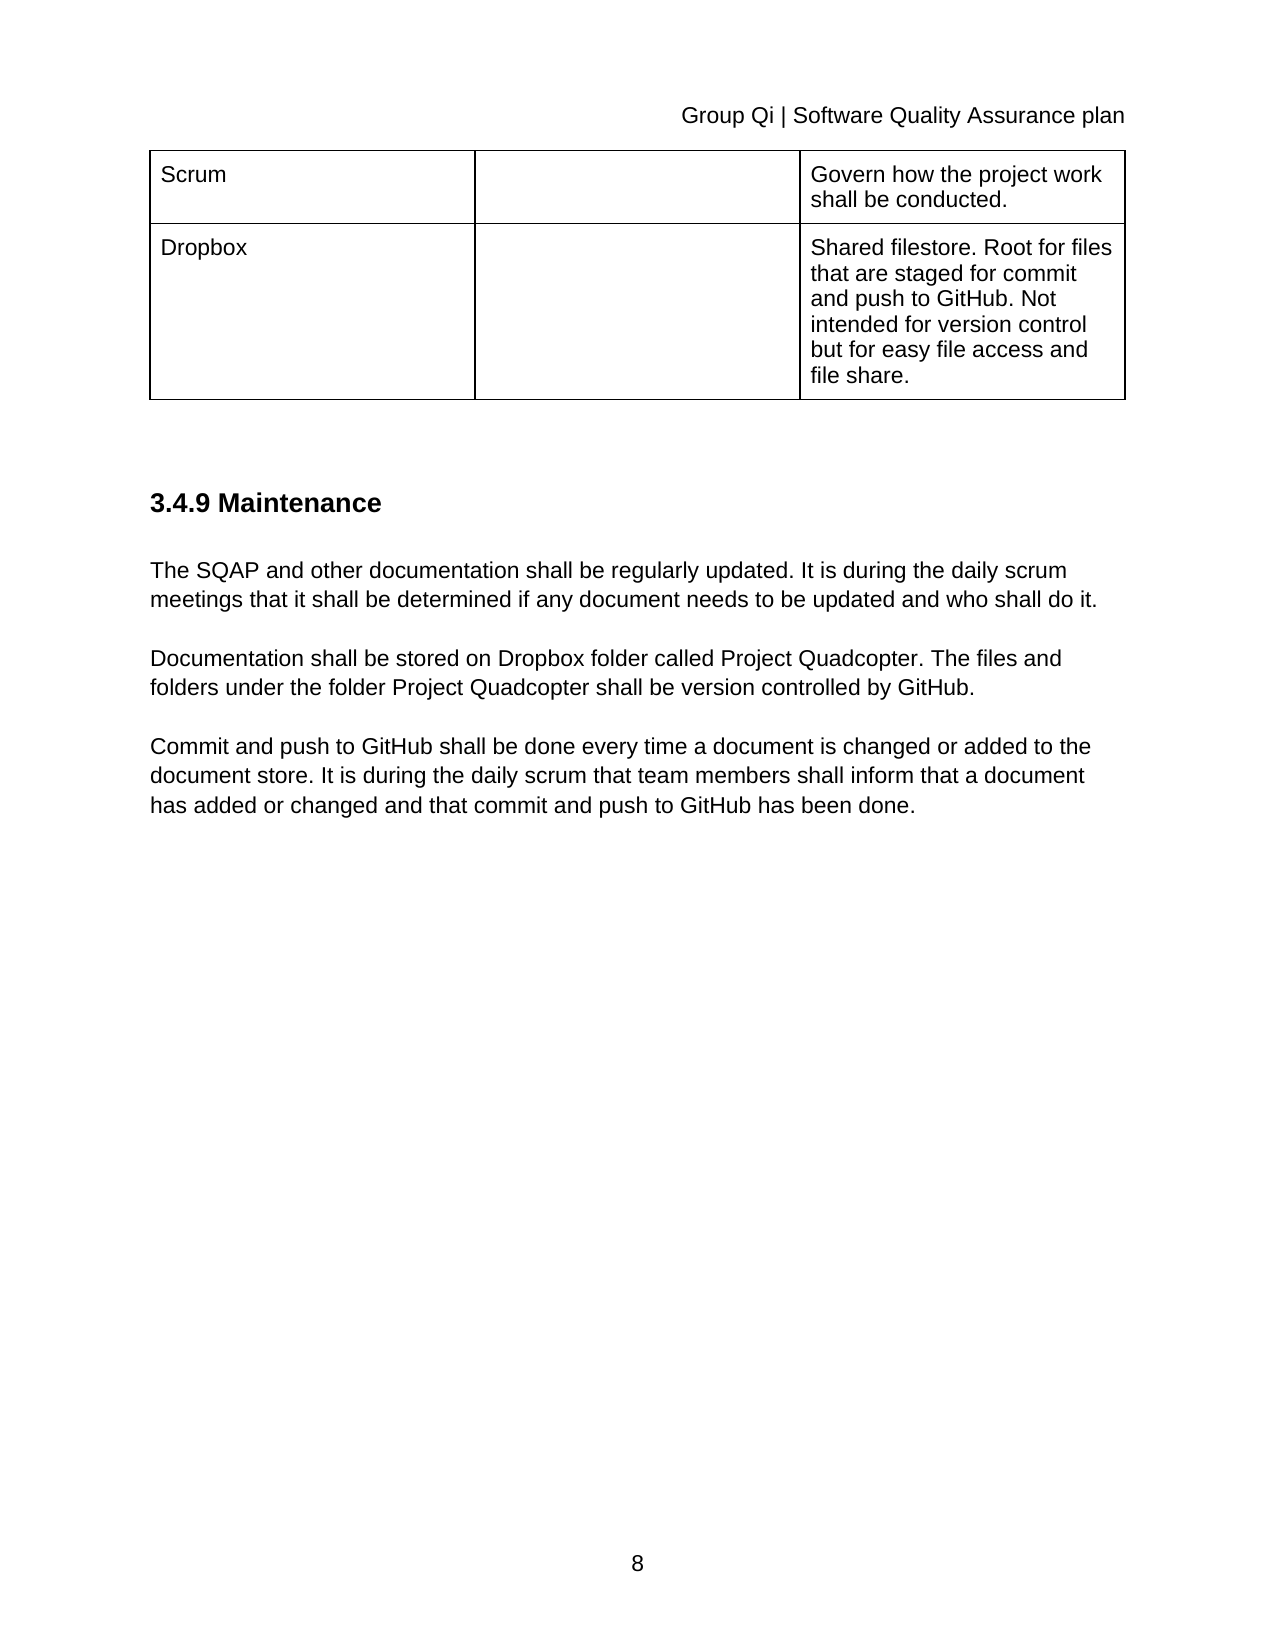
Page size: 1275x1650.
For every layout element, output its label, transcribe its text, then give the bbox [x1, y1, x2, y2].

table_cell Govern how the project work shall be conducted. [801, 151, 1124, 223]
table_cell [476, 224, 799, 399]
table_cell Dropbox [151, 224, 474, 399]
table_cell [476, 151, 799, 223]
subtitle 3.4.9 Maintenance [150, 488, 1125, 518]
text Commit and push to GitHub shall be done every time a document is changed or added to the document store. It is during the daily scrum that team members shall inform that a document has added or changed and that commit and push to GitHub has been done. [150, 734, 1125, 818]
text The SQAP and other documentation shall be regularly updated. It is during the daily scrum meetings that it shall be determined if any document needs to be updated and who shall do it. [150, 557, 1125, 612]
text Documentation shall be stored on Dropbox folder called Project Quadcopter. The files and folders under the folder Project Quadcopter shall be version controlled by GitHub. [150, 646, 1125, 701]
table_cell Scrum [151, 151, 474, 223]
table_cell Shared filestore. Root for files that are staged for commit and push to GitHub. Not intended for version control but for easy file access and file share. [801, 224, 1124, 399]
